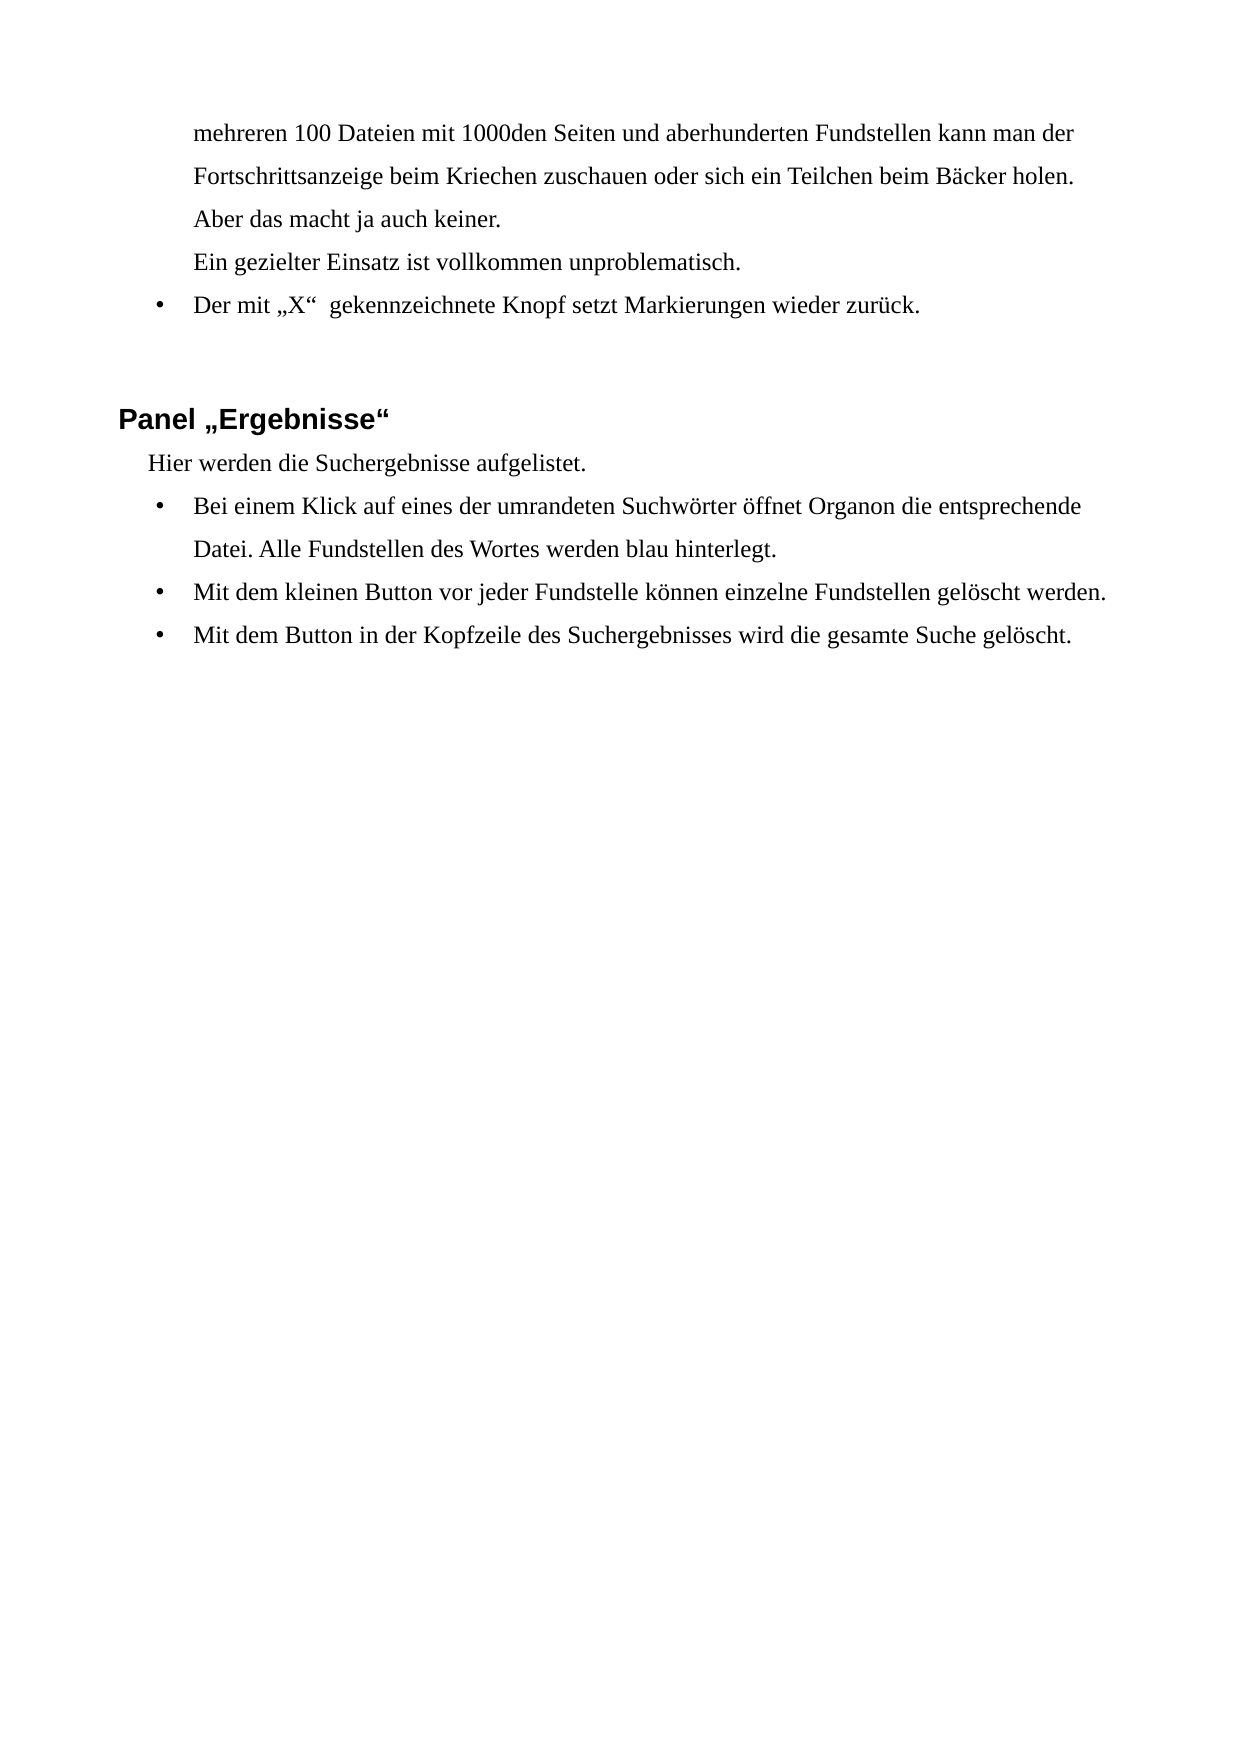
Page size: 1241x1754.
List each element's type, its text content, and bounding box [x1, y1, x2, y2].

list Mit dem Button in der Kopfzeile des Suchergebnisses wird die gesamte Suche gelöscht. [156, 620, 1122, 649]
subtitle Panel „Ergebnisse“ [118, 402, 1122, 435]
list mehreren 100 Dateien mit 1000den Seiten und aberhunderten Fundstellen kann man der Fortschrittsanzeige beim Kriechen zuschauen oder sich ein Teilchen beim Bäcker holen. Aber das macht ja auch keiner. [156, 118, 1122, 233]
list Der mit „X“ gekennzeichnete Knopf setzt Markierungen wieder zurück. [156, 291, 1122, 319]
list Mit dem kleinen Button vor jeder Fundstelle können einzelne Fundstellen gelöscht werden. [156, 577, 1122, 606]
list Bei einem Klick auf eines der umrandeten Suchwörter öffnet Organon die entsprechende Datei. Alle Fundstellen des Wortes werden blau hinterlegt. [156, 491, 1122, 563]
text Hier werden die Suchergebnisse aufgelistet. [148, 448, 1122, 477]
list Ein gezielter Einsatz ist vollkommen unproblematisch. [156, 247, 1122, 276]
